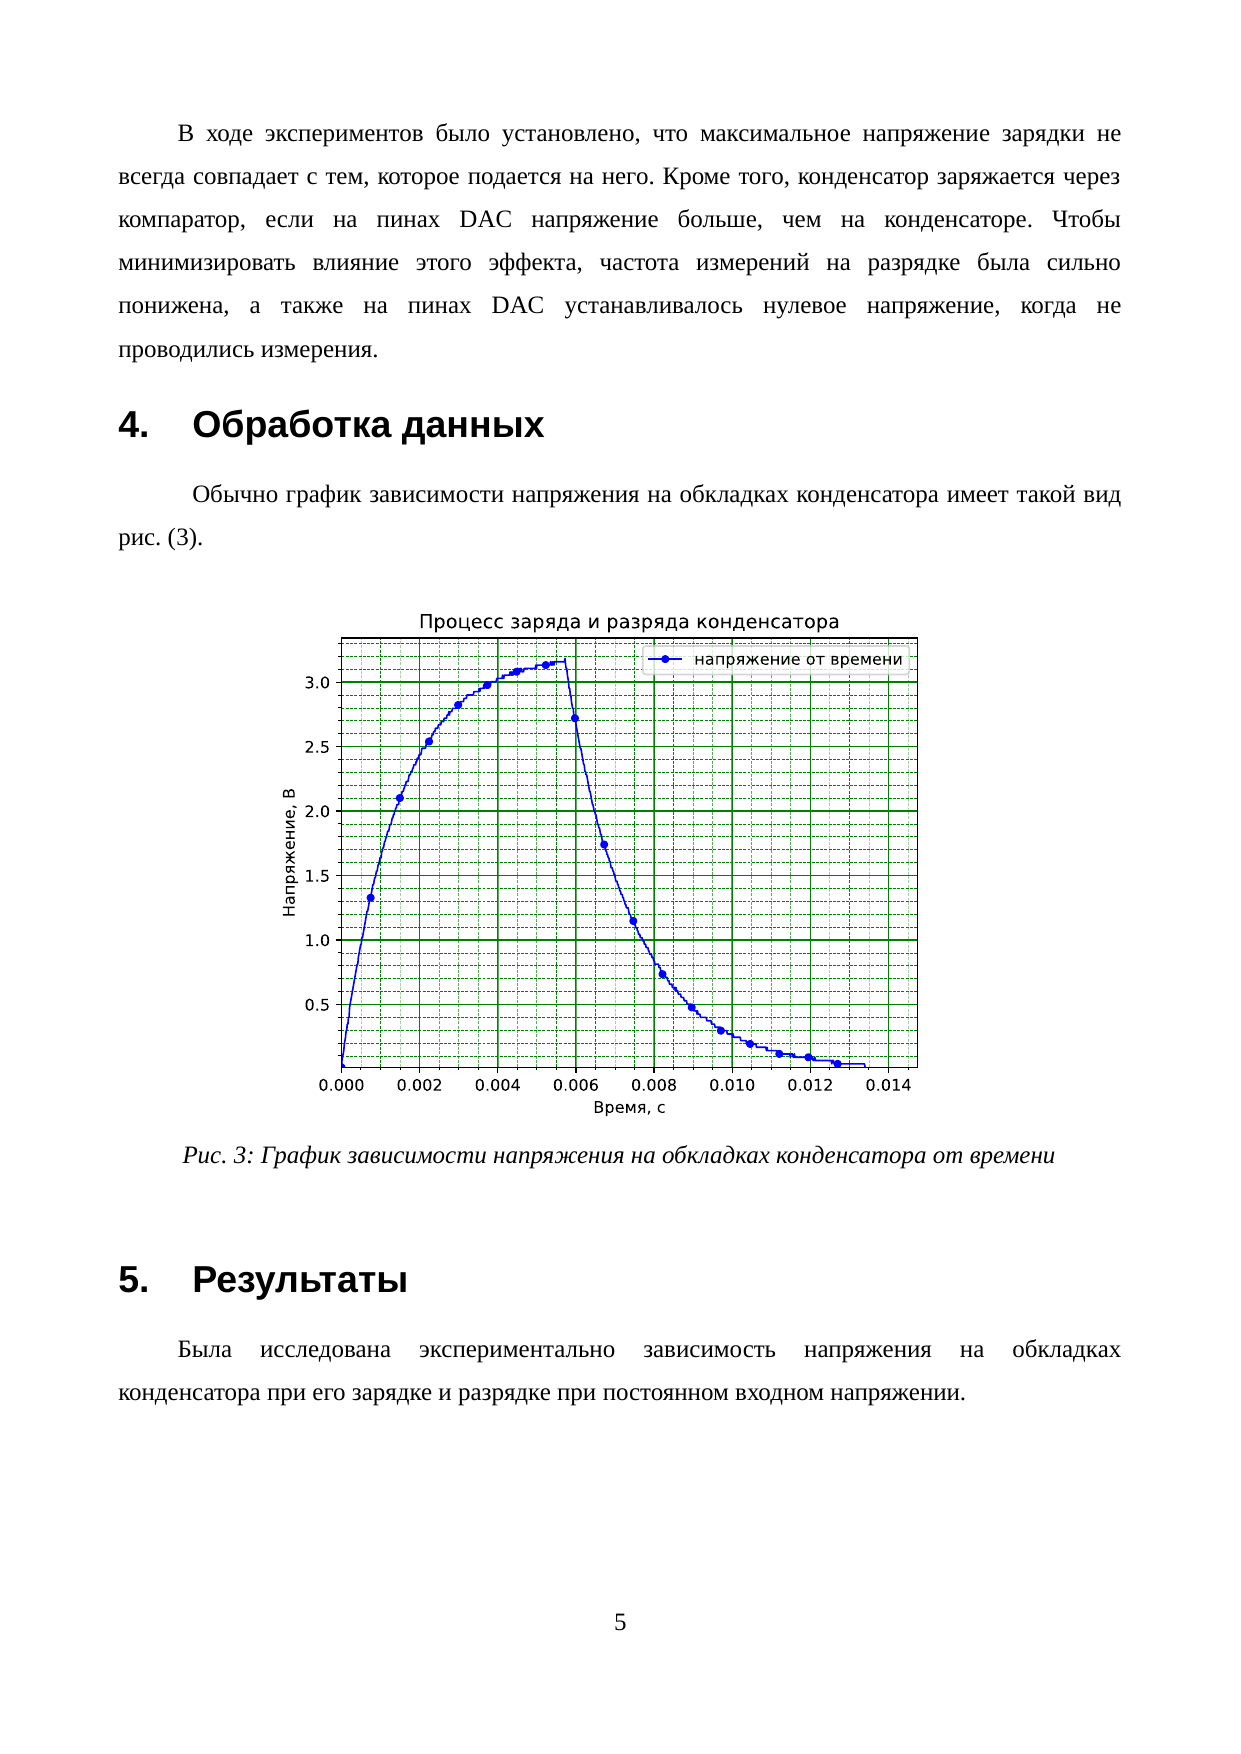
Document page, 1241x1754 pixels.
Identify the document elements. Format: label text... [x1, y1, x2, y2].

text Была исследована экспериментально зависимость напряжения на обкладках конденсатора при его зарядке и разрядке при постоянном входном напряжении. [118, 1334, 1122, 1406]
subtitle Обработка данных [118, 402, 1122, 445]
subtitle Результаты [118, 1257, 1122, 1300]
table_cell Рис. 3: График зависимости напряжения на обкладках конденсатора от времени [118, 1134, 1122, 1189]
table_header [118, 565, 1122, 1134]
text Обычно график зависимости напряжения на обкладках конденсатора имеет такой вид рис. (3). [118, 479, 1122, 551]
text В ходе экспериментов было установлено, что максимальное напряжение зарядки не всегда совпадает с тем, которое подается на него. Кроме того, конденсатор заряжается через компаратор, если на пинах DAC напряжение больше, чем на конденсаторе. Чтобы минимизировать влияние этого эффекта, частота измерений на разрядке была сильно понижена, а также на пинах DAC устанавливалось нулевое напряжение, когда не проводились измерения. [118, 118, 1122, 362]
